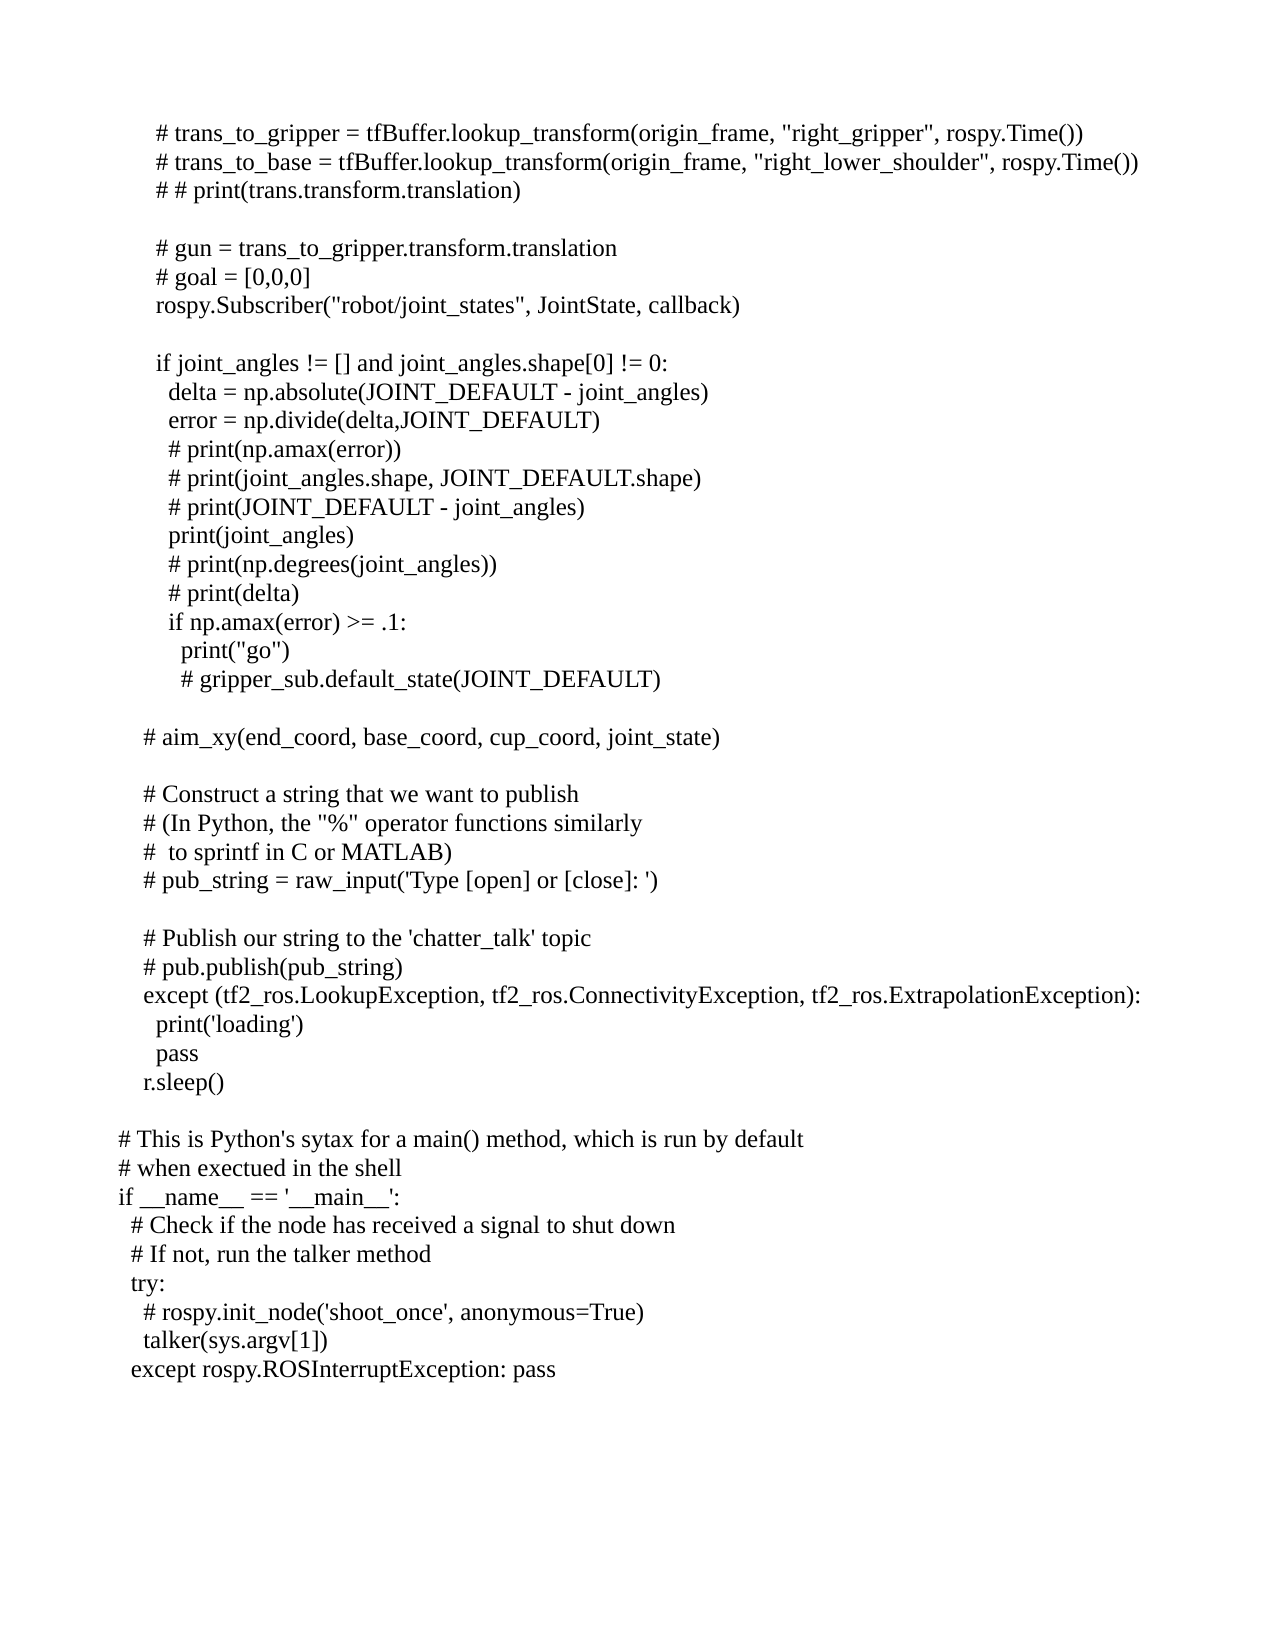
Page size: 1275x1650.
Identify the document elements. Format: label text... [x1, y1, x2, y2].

text # aim_xy(end_coord, base_coord, cup_coord, joint_state) [118, 722, 1157, 751]
text pass [118, 1038, 1157, 1067]
text r.sleep() [118, 1067, 1157, 1096]
text # gun = trans_to_gripper.transform.translation [118, 233, 1157, 262]
text # goal = [0,0,0] [118, 262, 1157, 291]
text # print(JOINT_DEFAULT - joint_angles) [118, 492, 1157, 521]
text if __name__ == '__main__': [118, 1182, 1157, 1211]
text # If not, run the talker method [118, 1239, 1157, 1268]
text # pub.publish(pub_string) [118, 952, 1157, 981]
text # print(joint_angles.shape, JOINT_DEFAULT.shape) [118, 463, 1157, 492]
text # rospy.init_node('shoot_once', anonymous=True) [118, 1297, 1157, 1326]
text # print(delta) [118, 578, 1157, 607]
text # pub_string = raw_input('Type [open] or [close]: ') [118, 866, 1157, 894]
text talker(sys.argv[1]) [118, 1326, 1157, 1354]
text rospy.Subscriber("robot/joint_states", JointState, callback) [118, 291, 1157, 319]
text print(joint_angles) [118, 521, 1157, 549]
text # Construct a string that we want to publish [118, 779, 1157, 808]
text # trans_to_gripper = tfBuffer.lookup_transform(origin_frame, "right_gripper", rospy.Time()) [118, 118, 1157, 147]
text # Check if the node has received a signal to shut down [118, 1211, 1157, 1239]
text # print(np.amax(error)) [118, 434, 1157, 463]
text # # print(trans.transform.translation) [118, 176, 1157, 204]
text delta = np.absolute(JOINT_DEFAULT - joint_angles) [118, 377, 1157, 406]
text # to sprintf in C or MATLAB) [118, 837, 1157, 866]
text if joint_angles != [] and joint_angles.shape[0] != 0: [118, 348, 1157, 377]
text # trans_to_base = tfBuffer.lookup_transform(origin_frame, "right_lower_shoulder", rospy.Time()) [118, 147, 1157, 176]
text except (tf2_ros.LookupException, tf2_ros.ConnectivityException, tf2_ros.ExtrapolationException): [118, 981, 1157, 1009]
text try: [118, 1268, 1157, 1297]
text # print(np.degrees(joint_angles)) [118, 549, 1157, 578]
text print("go") [118, 636, 1157, 664]
text error = np.divide(delta,JOINT_DEFAULT) [118, 406, 1157, 434]
text if np.amax(error) >= .1: [118, 607, 1157, 636]
text # This is Python's sytax for a main() method, which is run by default [118, 1124, 1157, 1153]
text # (In Python, the "%" operator functions similarly [118, 808, 1157, 837]
text # gripper_sub.default_state(JOINT_DEFAULT) [118, 664, 1157, 693]
text except rospy.ROSInterruptException: pass [118, 1354, 1157, 1383]
text print('loading') [118, 1009, 1157, 1038]
text # Publish our string to the 'chatter_talk' topic [118, 923, 1157, 952]
text # when exectued in the shell [118, 1153, 1157, 1182]
